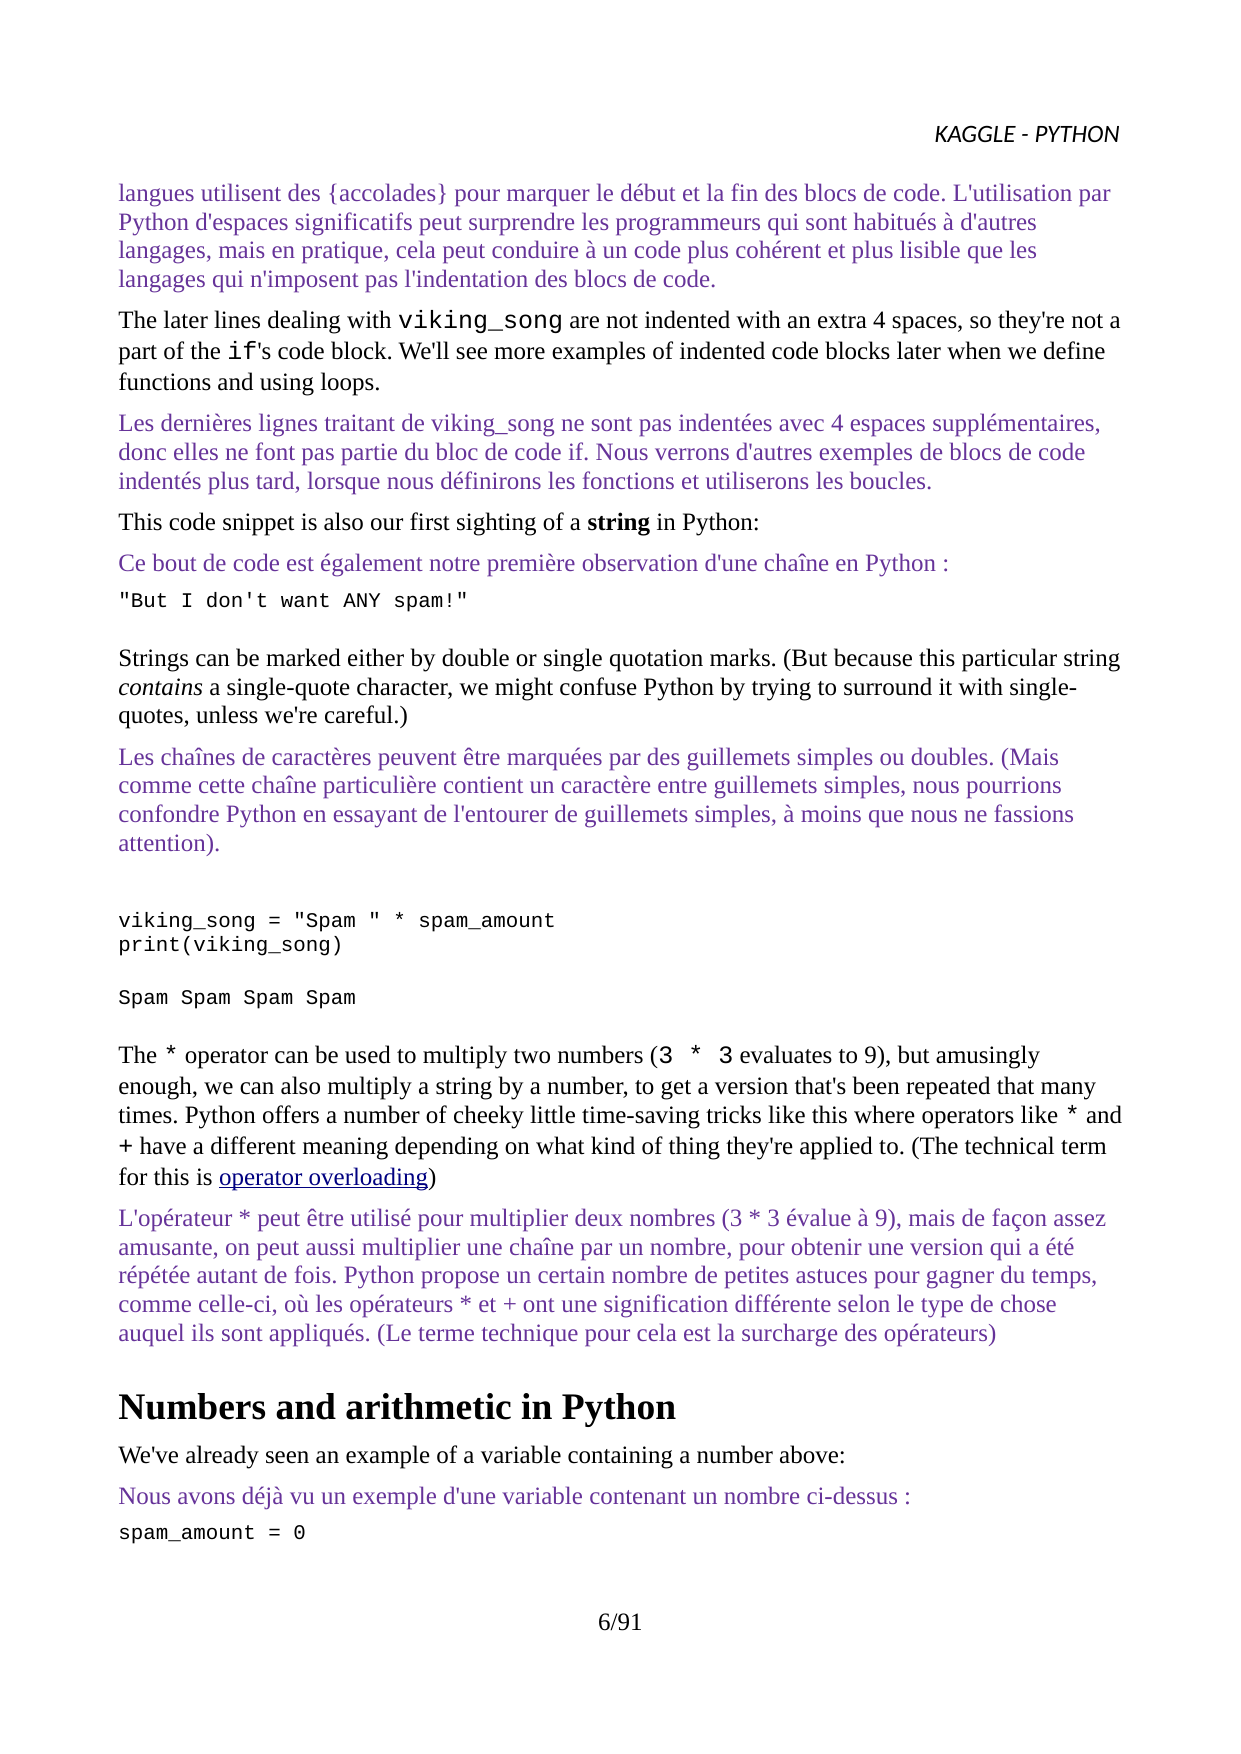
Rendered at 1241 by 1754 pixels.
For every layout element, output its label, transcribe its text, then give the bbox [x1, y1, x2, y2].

subtitle Numbers and arithmetic in Python [118, 1384, 1122, 1427]
text Spam Spam Spam Spam [118, 987, 1122, 1011]
text Les dernières lignes traitant de viking_song ne sont pas indentées avec 4 espaces supplémentaires, donc elles ne font pas partie du bloc de code if. Nous verrons d'autres exemples de blocs de code indentés plus tard, lorsque nous définirons les fonctions et utiliserons les boucles. [118, 408, 1122, 495]
text spam_amount = 0 [118, 1522, 1122, 1546]
text print(viking_song) [118, 934, 1122, 958]
text L'opérateur * peut être utilisé pour multiplier deux nombres (3 * 3 évalue à 9), mais de façon assez amusante, on peut aussi multiplier une chaîne par un nombre, pour obtenir une version qui a été répétée autant de fois. Python propose un certain nombre de petites astuces pour gagner du temps, comme celle-ci, où les opérateurs * et + ont une signification différente selon le type de chose auquel ils sont appliqués. (Le terme technique pour cela est la surcharge des opérateurs) [118, 1203, 1122, 1347]
text The * operator can be used to multiply two numbers (3 * 3 evaluates to 9), but amusingly enough, we can also multiply a string by a number, to get a version that's been repeated that many times. Python offers a number of cheeky little time-saving tricks like this where operators like * and + have a different meaning depending on what kind of thing they're applied to. (The technical term for this is operator overloading) [118, 1040, 1122, 1190]
text langues utilisent des {accolades} pour marquer le début et la fin des blocs de code. L'utilisation par Python d'espaces significatifs peut surprendre les programmeurs qui sont habitués à d'autres langages, mais en pratique, cela peut conduire à un code plus cohérent et plus lisible que les langages qui n'imposent pas l'indentation des blocs de code. [118, 178, 1122, 293]
text Nous avons déjà vu un exemple d'une variable contenant un nombre ci-dessus : [118, 1481, 1122, 1510]
text The later lines dealing with viking_song are not indented with an extra 4 spaces, so they're not a part of the if's code block. We'll see more examples of indented code blocks later when we define functions and using loops. [118, 306, 1122, 396]
text Ce bout de code est également notre première observation d'une chaîne en Python : [118, 548, 1122, 577]
text "But I don't want ANY spam!" [118, 590, 1122, 613]
text This code snippet is also our first sighting of a string in Python: [118, 507, 1122, 536]
text Les chaînes de caractères peuvent être marquées par des guillemets simples ou doubles. (Mais comme cette chaîne particulière contient un caractère entre guillemets simples, nous pourrions confondre Python en essayant de l'entourer de guillemets simples, à moins que nous ne fassions attention). [118, 742, 1122, 857]
text We've already seen an example of a variable containing a number above: [118, 1440, 1122, 1468]
text viking_song = "Spam " * spam_amount [118, 910, 1122, 934]
text Strings can be marked either by double or single quotation marks. (But because this particular string contains a single-quote character, we might confuse Python by trying to surround it with single-quotes, unless we're careful.) [118, 643, 1122, 729]
